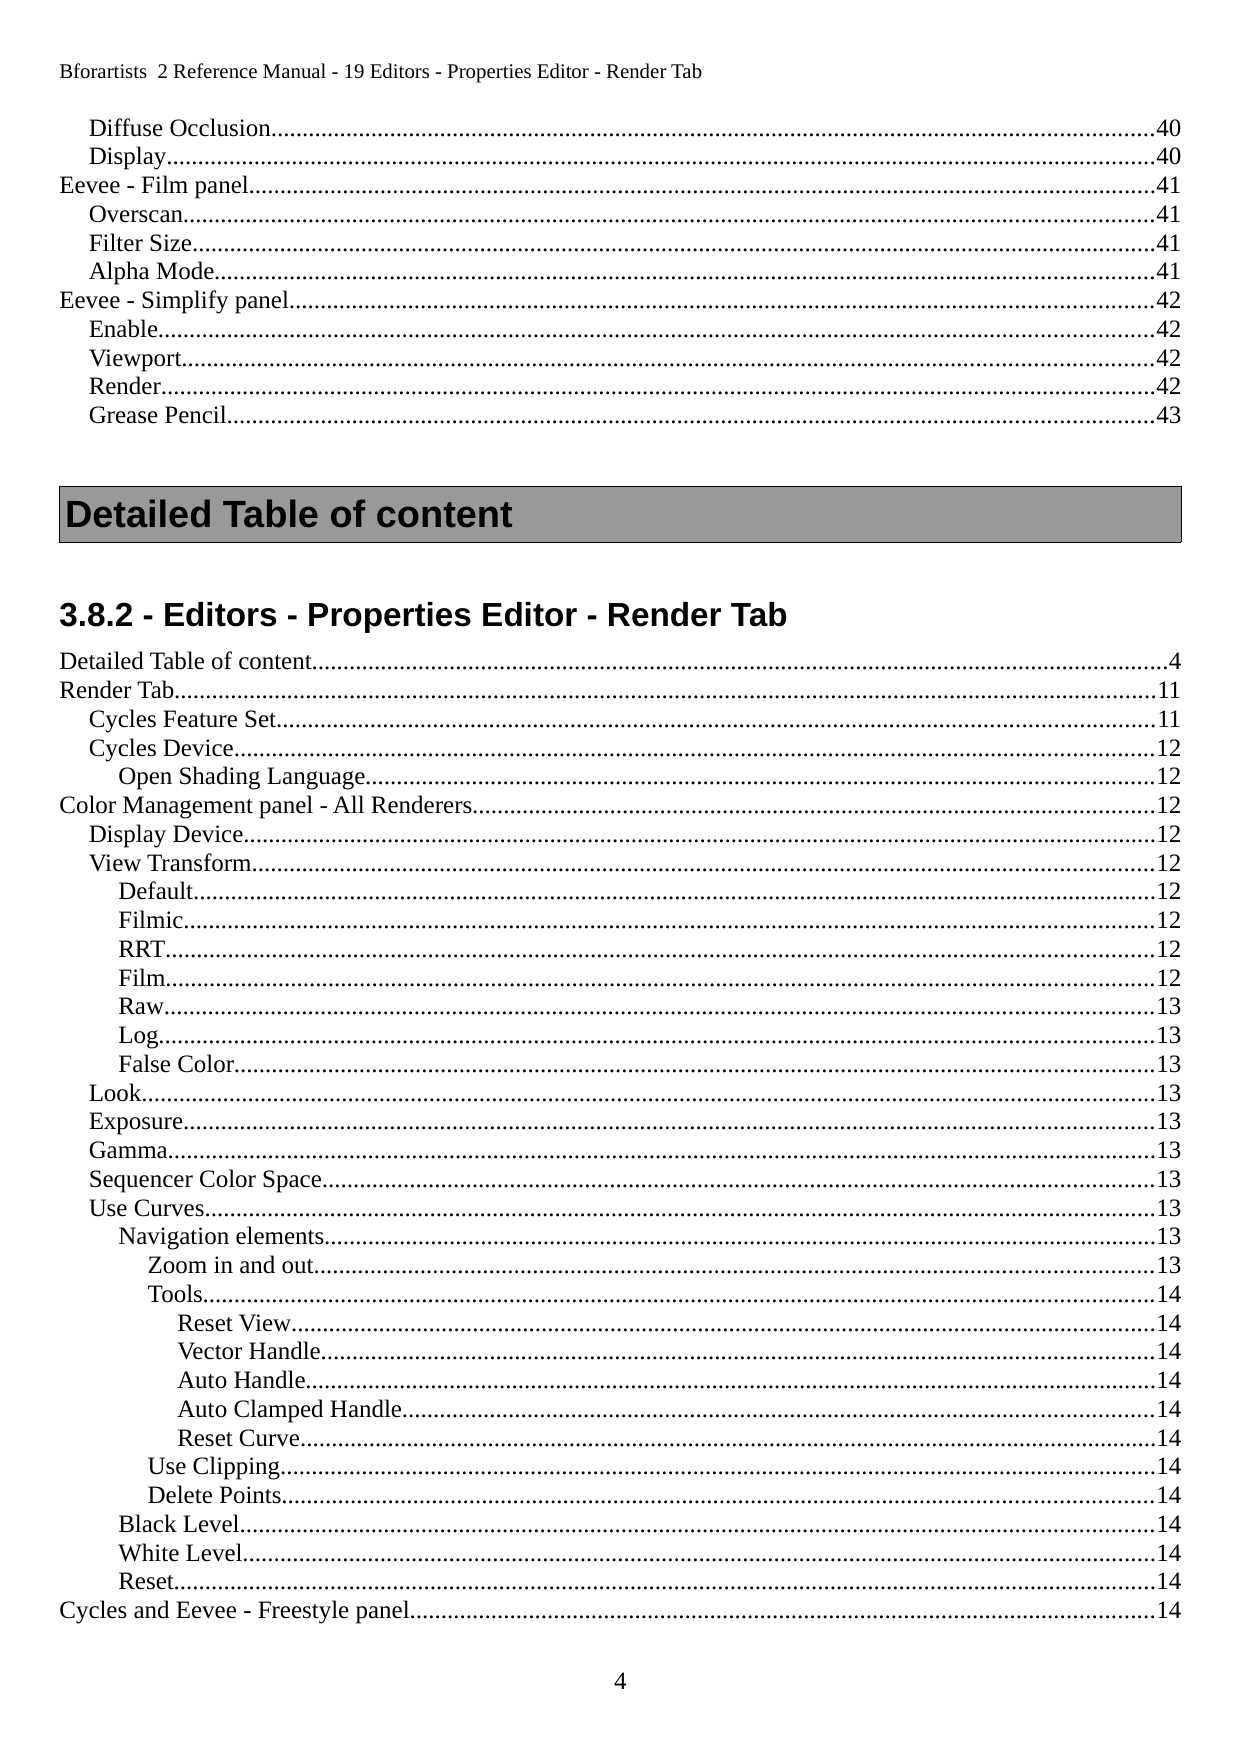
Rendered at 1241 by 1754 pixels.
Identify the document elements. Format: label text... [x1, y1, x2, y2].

table_header Detailed Table of content [60, 487, 1181, 542]
text Reset 14 [118, 1566, 1181, 1595]
text Navigation elements 13 [118, 1221, 1181, 1250]
text Eevee - Film panel 41 [59, 170, 1181, 199]
text Exposure 13 [88, 1106, 1181, 1135]
text Cycles Device 12 [88, 733, 1181, 761]
text Filmic 12 [118, 905, 1181, 934]
text Overscan 41 [88, 199, 1181, 228]
text Sequencer Color Space 13 [88, 1164, 1181, 1193]
text Alpha Mode 41 [88, 256, 1181, 285]
text Color Management panel - All Renderers 12 [59, 790, 1181, 819]
text Render 42 [88, 371, 1181, 400]
text Enable 42 [88, 314, 1181, 343]
text Use Clipping 14 [147, 1451, 1181, 1480]
text Grease Pencil 43 [88, 400, 1181, 429]
text Eevee - Simplify panel 42 [59, 285, 1181, 314]
text Default 12 [118, 876, 1181, 905]
text Display 40 [88, 141, 1181, 170]
text White Level 14 [118, 1538, 1181, 1566]
text Render Tab 11 [59, 675, 1181, 704]
text View Transform 12 [88, 848, 1181, 876]
text Raw 13 [118, 991, 1181, 1020]
text False Color 13 [118, 1049, 1181, 1078]
text Auto Clamped Handle 14 [177, 1394, 1181, 1423]
text Black Level 14 [118, 1509, 1181, 1538]
text Delete Points 14 [147, 1480, 1181, 1509]
text Vector Handle 14 [177, 1336, 1181, 1365]
text Open Shading Language 12 [118, 761, 1181, 790]
text Reset View 14 [177, 1308, 1181, 1336]
text Diffuse Occlusion 40 [88, 113, 1181, 141]
text Detailed Table of content 4 [59, 646, 1181, 675]
text Cycles and Eevee - Freestyle panel 14 [59, 1595, 1181, 1624]
text Reset Curve 14 [177, 1423, 1181, 1451]
text Gamma 13 [88, 1135, 1181, 1164]
text Auto Handle 14 [177, 1365, 1181, 1394]
text Film 12 [118, 963, 1181, 991]
text RRT 12 [118, 934, 1181, 963]
text Display Device 12 [88, 819, 1181, 848]
text Look 13 [88, 1078, 1181, 1106]
text Filter Size 41 [88, 228, 1181, 256]
subtitle 3.8.2 - Editors - Properties Editor - Render Tab [59, 595, 1181, 634]
text Log 13 [118, 1020, 1181, 1049]
text Tools 14 [147, 1279, 1181, 1308]
text Cycles Feature Set 11 [88, 704, 1181, 733]
text Viewport 42 [88, 343, 1181, 371]
text Zoom in and out 13 [147, 1250, 1181, 1279]
text Use Curves 13 [88, 1193, 1181, 1221]
